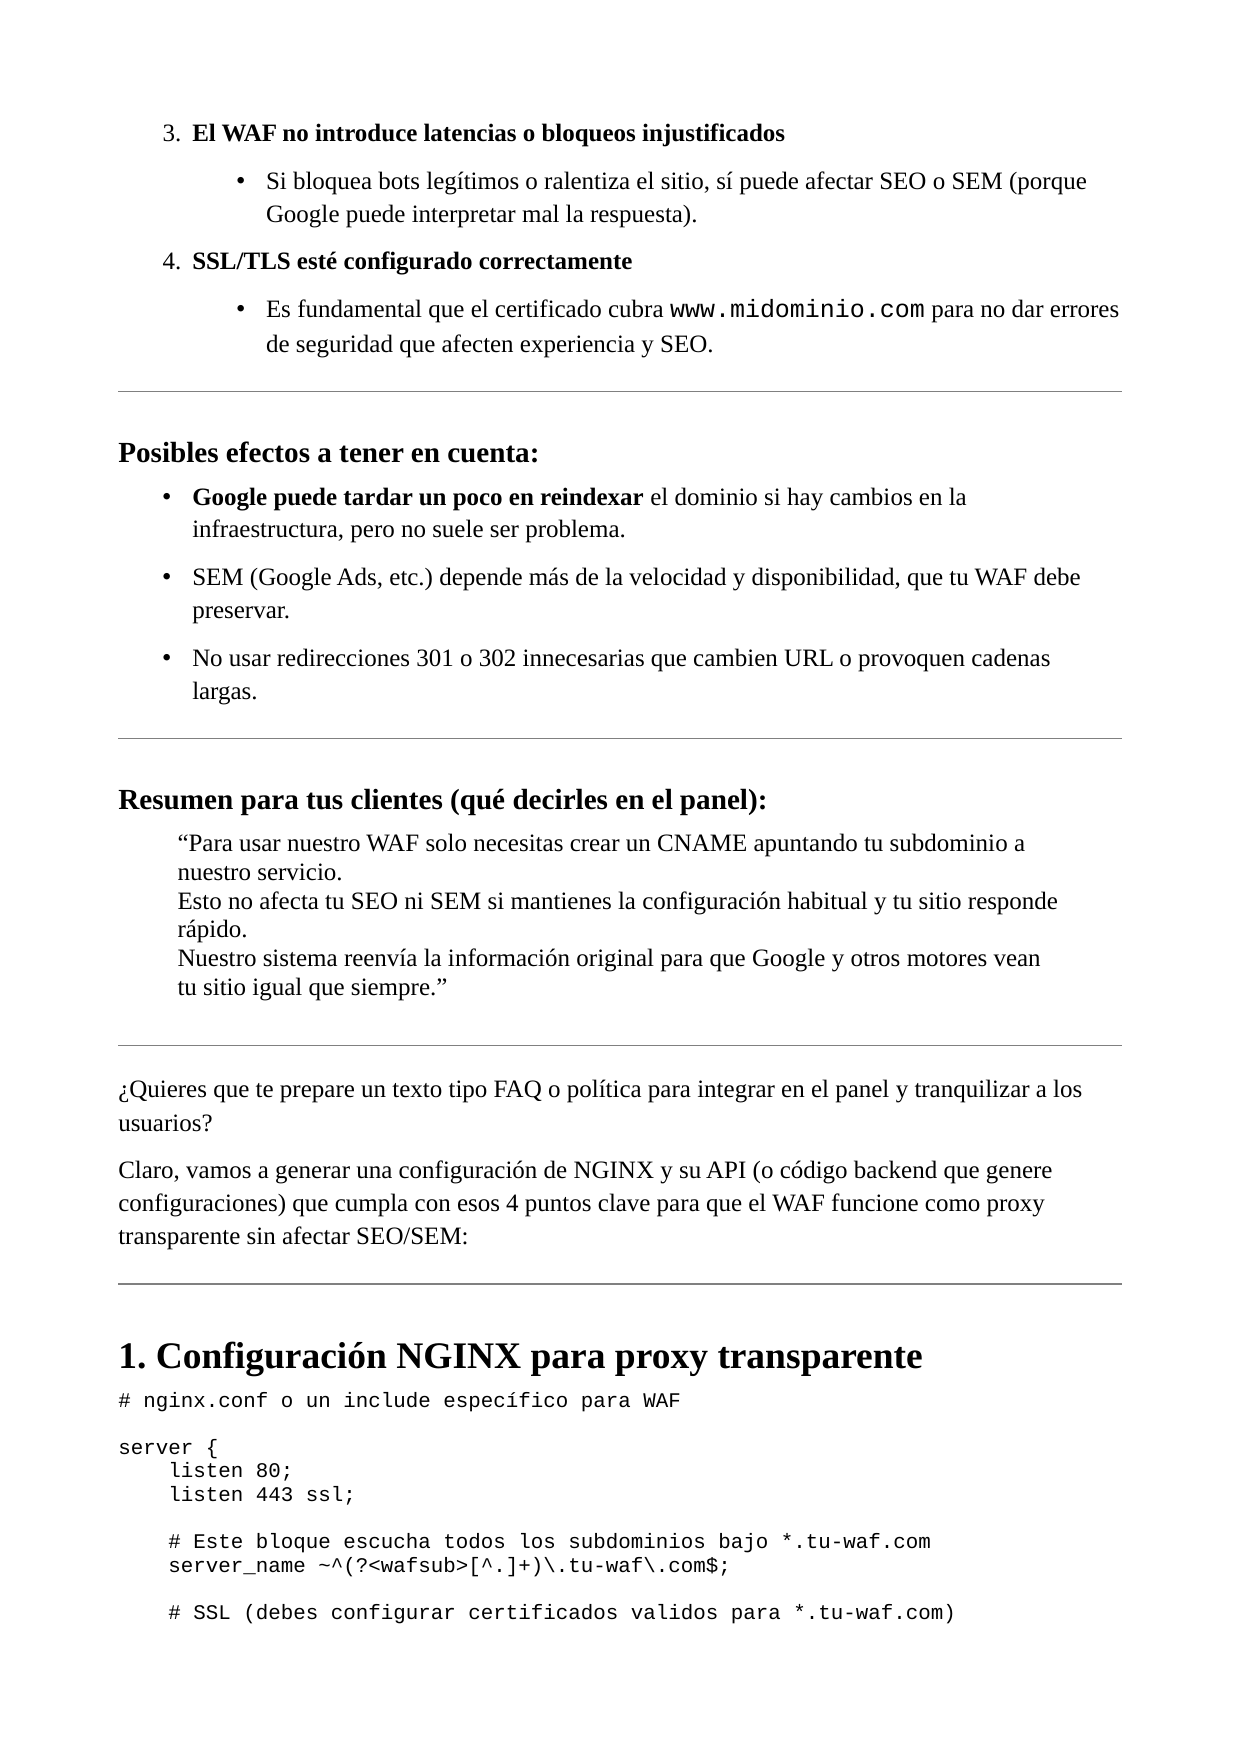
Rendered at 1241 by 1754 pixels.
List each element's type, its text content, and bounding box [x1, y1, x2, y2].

text server { [118, 1437, 1122, 1461]
list El WAF no introduce latencias o bloqueos injustificados [162, 118, 1122, 147]
text listen 80; [118, 1461, 1122, 1484]
text ¿Quieres que te prepare un texto tipo FAQ o política para integrar en el panel y tranquilizar a los usuarios? [118, 1074, 1122, 1136]
list Google puede tardar un poco en reindexar el dominio si hay cambios en la infraestructura, pero no suele ser problema. [162, 482, 1122, 543]
subtitle 1. Configuración NGINX para proxy transparente [118, 1334, 1122, 1377]
text “Para usar nuestro WAF solo necesitas crear un CNAME apuntando tu subdominio a nuestro servicio. Esto no afecta tu SEO ni SEM si mantienes la configuración habitual y tu sitio responde rápido. Nuestro sistema reenvía la información original para que Google y otros motores vean tu sitio igual que siempre.” [177, 828, 1063, 1001]
list SEM (Google Ads, etc.) depende más de la velocidad y disponibilidad, que tu WAF debe preservar. [162, 562, 1122, 624]
text # SSL (debes configurar certificados validos para *.tu-waf.com) [118, 1602, 1122, 1626]
list Si bloquea bots legítimos o ralentiza el sitio, sí puede afectar SEO o SEM (porque Google puede interpretar mal la respuesta). [236, 166, 1122, 227]
subtitle Resumen para tus clientes (qué decirles en el panel): [118, 782, 1122, 816]
list No usar redirecciones 301 o 302 innecesarias que cambien URL o provoquen cadenas largas. [162, 643, 1122, 704]
text Claro, vamos a generar una configuración de NGINX y su API (o código backend que genere configuraciones) que cumpla con esos 4 puntos clave para que el WAF funcione como proxy transparente sin afectar SEO/SEM: [118, 1155, 1122, 1250]
list Es fundamental que el certificado cubra www.midominio.com para no dar errores de seguridad que afecten experiencia y SEO. [236, 294, 1122, 358]
text server_name ~^(?<wafsub>[^.]+)\.tu-waf\.com$; [118, 1555, 1122, 1579]
text listen 443 ssl; [118, 1484, 1122, 1508]
subtitle Posibles efectos a tener en cuenta: [118, 436, 1122, 469]
list SSL/TLS esté configurado correctamente [162, 246, 1122, 275]
text # Este bloque escucha todos los subdominios bajo *.tu-waf.com [118, 1531, 1122, 1555]
text # nginx.conf o un include específico para WAF [118, 1389, 1122, 1413]
